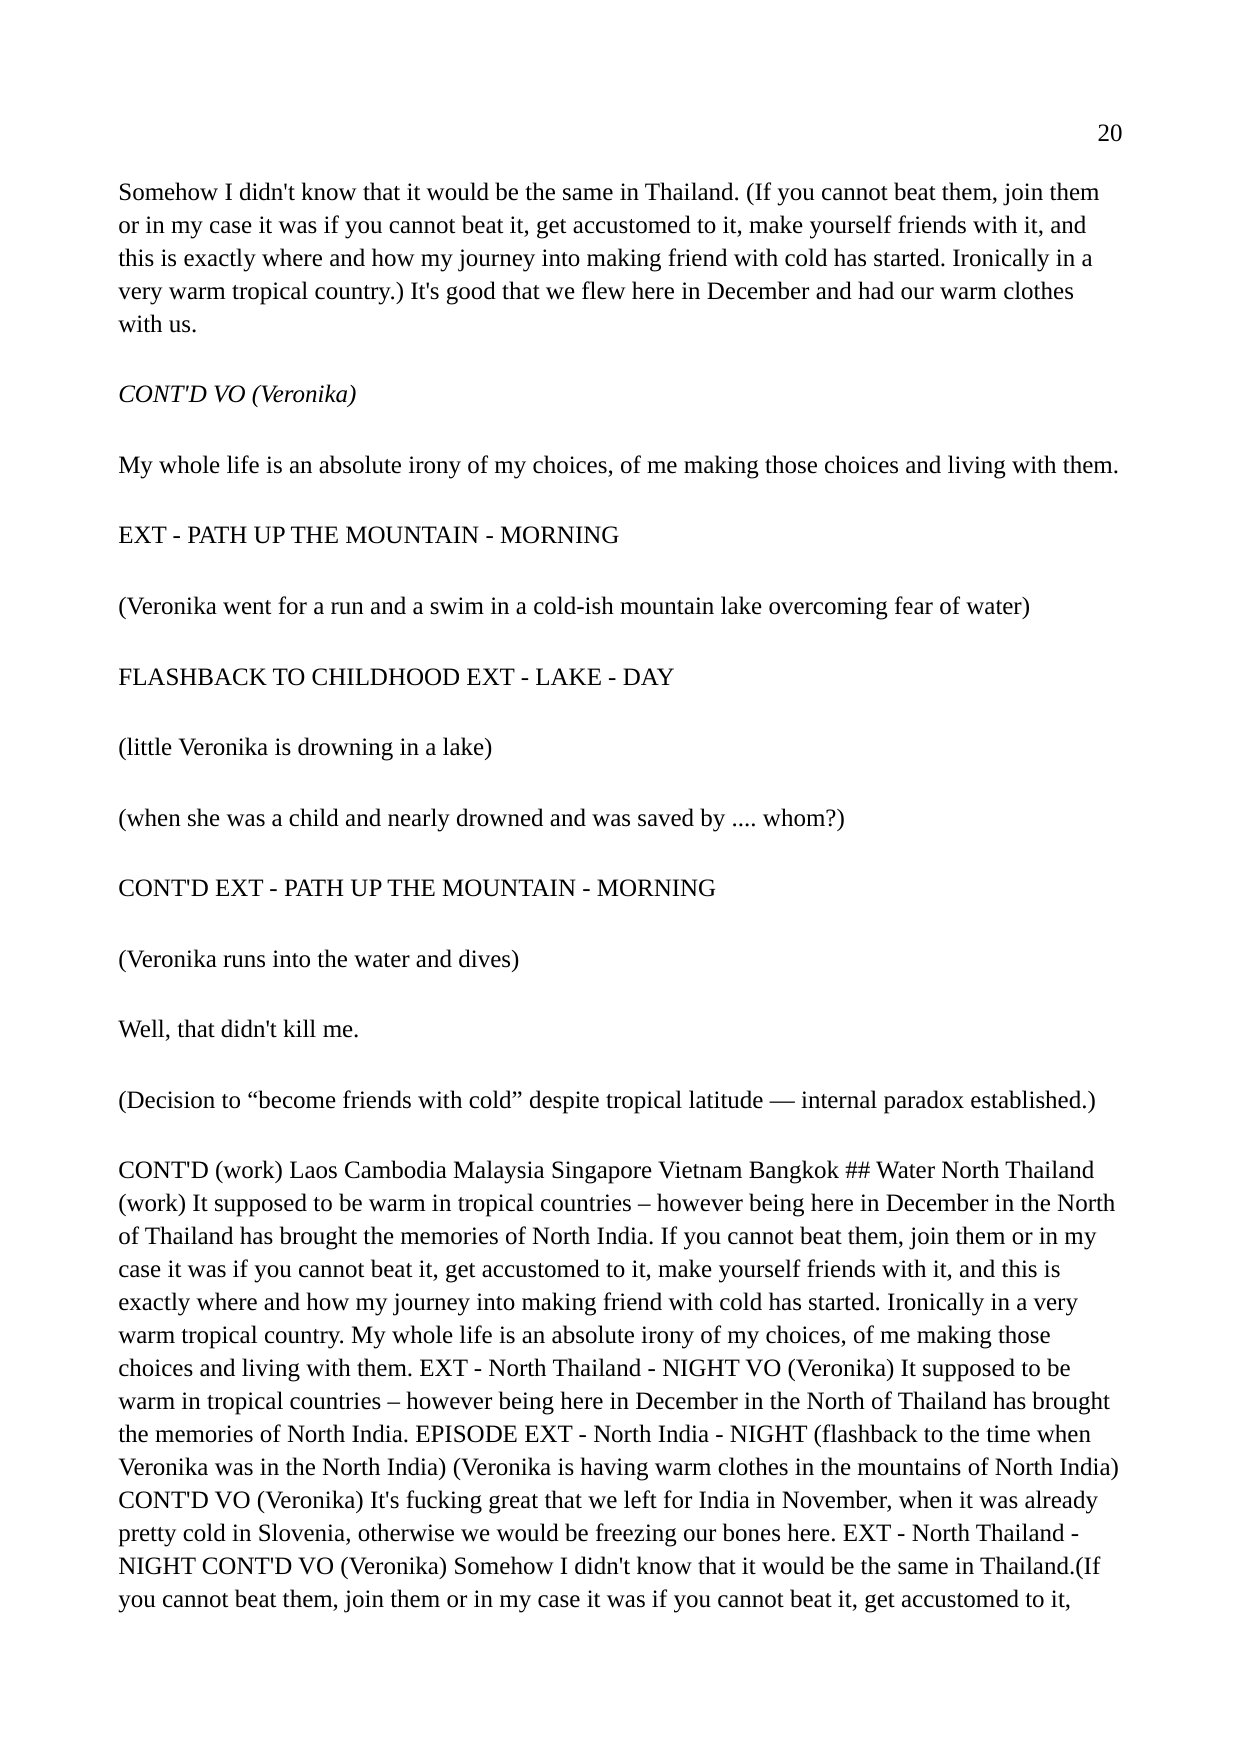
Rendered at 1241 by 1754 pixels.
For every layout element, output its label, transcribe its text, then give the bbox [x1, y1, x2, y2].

text My whole life is an absolute irony of my choices, of me making those choices and living with them. [118, 450, 1122, 479]
text (Veronika runs into the water and dives) [118, 944, 1122, 972]
text (when she was a child and nearly drowned and was saved by .... whom?) [118, 803, 1122, 831]
text CONT'D (work) Laos Cambodia Malaysia Singapore Vietnam Bangkok ## Water North Thailand (work) It supposed to be warm in tropical countries – however being here in December in the North of Thailand has brought the memories of North India. If you cannot beat them, join them or in my case it was if you cannot beat it, get accustomed to it, make yourself friends with it, and this is exactly where and how my journey into making friend with cold has started. Ironically in a very warm tropical country. My whole life is an absolute irony of my choices, of me making those choices and living with them. EXT - North Thailand - NIGHT VO (Veronika) It supposed to be warm in tropical countries – however being here in December in the North of Thailand has brought the memories of North India. EPISODE EXT - North India - NIGHT (flashback to the time when Veronika was in the North India) (Veronika is having warm clothes in the mountains of North India) CONT'D VO (Veronika) It's fucking great that we left for India in November, when it was already pretty cold in Slovenia, otherwise we would be freezing our bones here. EXT - North Thailand - NIGHT CONT'D VO (Veronika) Somehow I didn't know that it would be the same in Thailand.(If you cannot beat them, join them or in my case it was if you cannot beat it, get accustomed to it, [118, 1155, 1122, 1613]
text Somehow I didn't know that it would be the same in Thailand. (If you cannot beat them, join them or in my case it was if you cannot beat it, get accustomed to it, make yourself friends with it, and this is exactly where and how my journey into making friend with cold has started. Ironically in a very warm tropical country.) It's good that we flew here in December and had our warm clothes with us. [118, 177, 1122, 338]
text (Veronika went for a run and a swim in a cold-ish mountain lake overcoming fear of water) [118, 591, 1122, 620]
text FLASHBACK TO CHILDHOOD EXT - LAKE - DAY [118, 662, 1122, 690]
text (Decision to “become friends with cold” despite tropical latitude — internal paradox established.) [118, 1085, 1122, 1113]
text CONT'D VO (Veronika) [118, 379, 1122, 408]
text (little Veronika is drowning in a lake) [118, 732, 1122, 761]
text CONT'D EXT - PATH UP THE MOUNTAIN - MORNING [118, 873, 1122, 902]
text Well, that didn't kill me. [118, 1014, 1122, 1043]
text EXT - PATH UP THE MOUNTAIN - MORNING [118, 521, 1122, 549]
